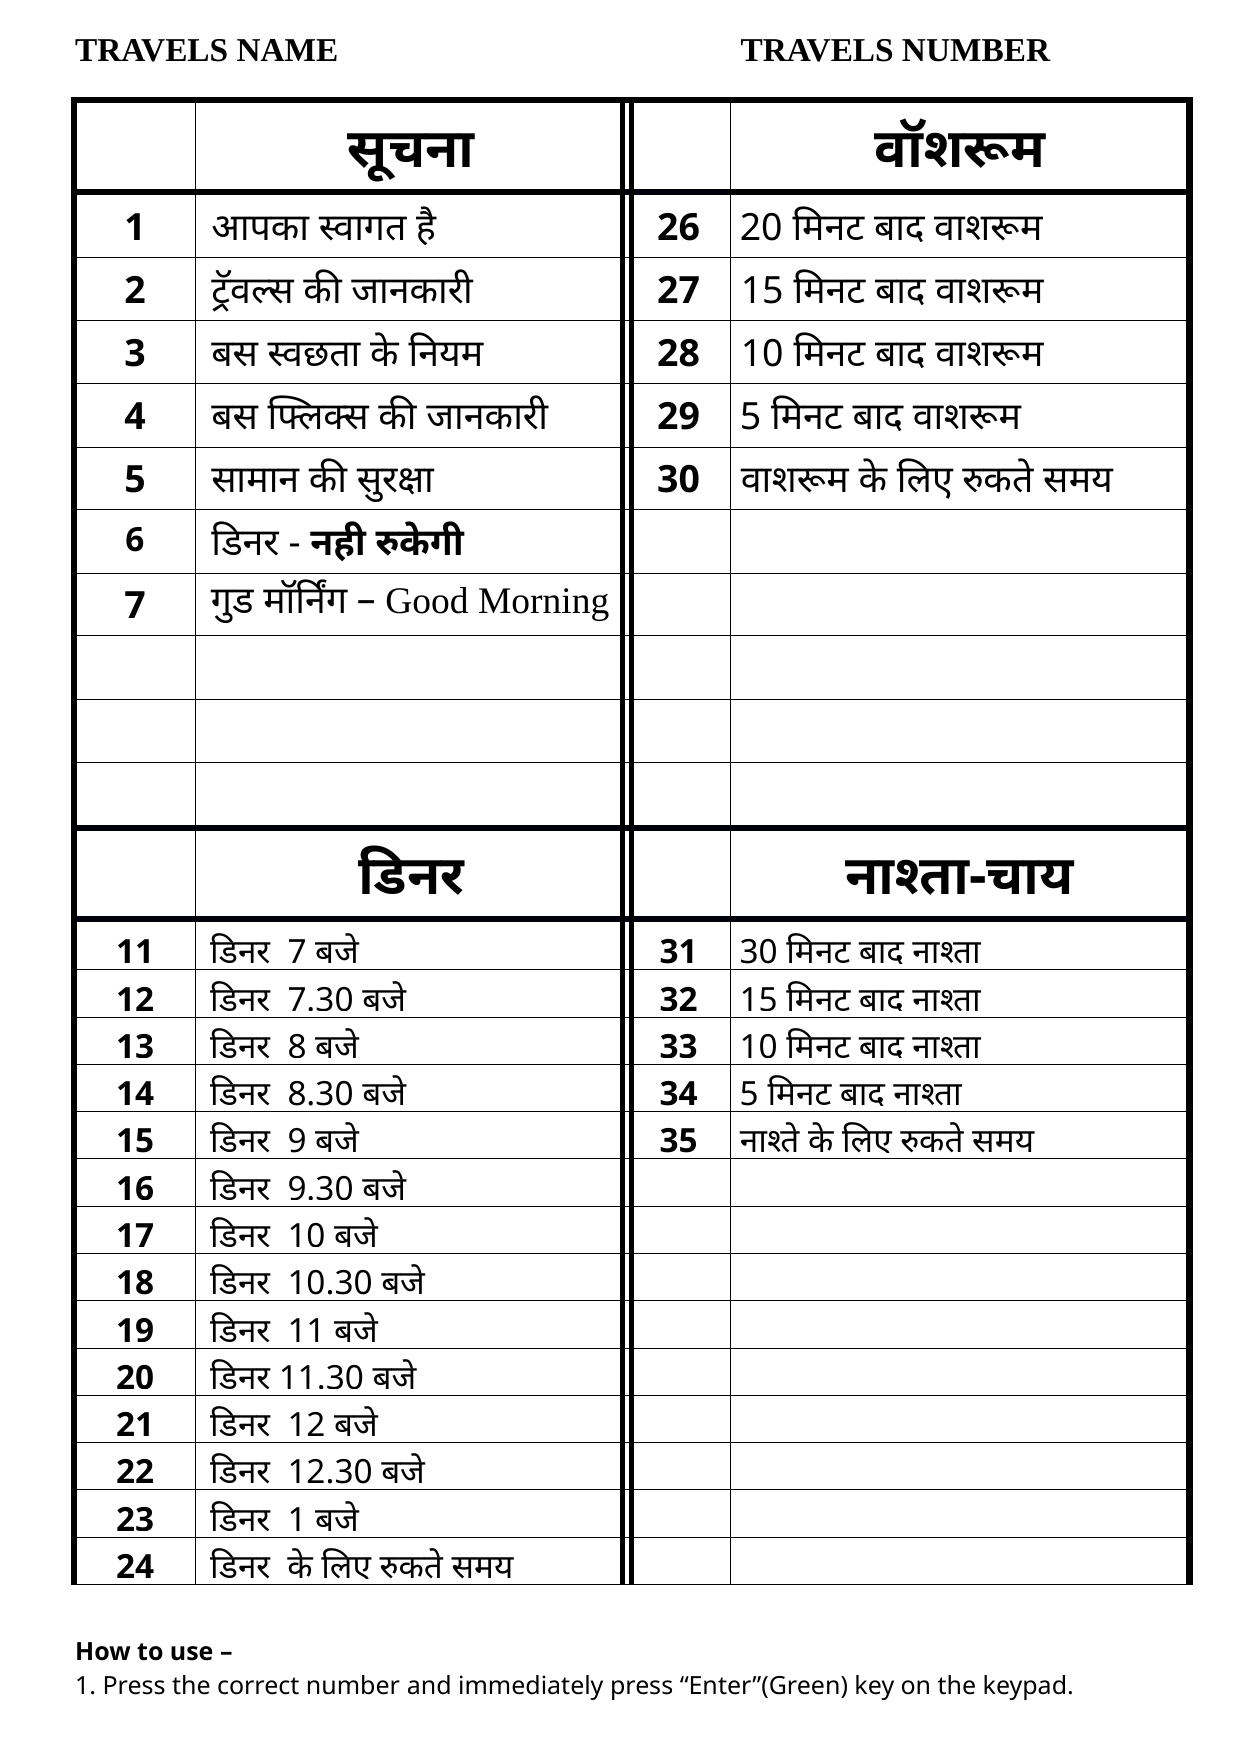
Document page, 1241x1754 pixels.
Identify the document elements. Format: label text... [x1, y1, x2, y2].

table_cell [731, 1254, 1186, 1300]
table_cell आपका स्वागत है [196, 195, 620, 257]
table_cell डिनर 11 बजे [196, 1301, 620, 1347]
table_cell [731, 1490, 1186, 1537]
table_cell 26 [634, 195, 730, 257]
table_cell 35 [634, 1112, 730, 1158]
table_cell [196, 636, 620, 698]
table_cell डिनर 7.30 बजे [196, 970, 620, 1016]
table_cell 18 [77, 1254, 195, 1300]
table_cell [634, 1159, 730, 1206]
table_cell सामान की सुरक्षा [196, 448, 620, 509]
table_cell गुड मॉर्निंग – Good Morning [196, 574, 620, 635]
table_cell 15 मिनट बाद वाशरूम [731, 258, 1186, 320]
table_cell 28 [634, 321, 730, 383]
table_cell [731, 510, 1186, 572]
table_cell 30 [634, 448, 730, 509]
text 1. Press the correct number and immediately press “Enter”(Green) key on the keypad. [75, 1667, 1165, 1702]
table_cell [634, 574, 730, 635]
table_header [634, 103, 730, 188]
table_cell 5 मिनट बाद नाश्ता [731, 1065, 1186, 1111]
table_cell 12 [77, 970, 195, 1016]
table_cell [634, 1538, 730, 1584]
table_cell [731, 700, 1186, 761]
table_cell 31 [634, 922, 730, 969]
table_cell [731, 1301, 1186, 1347]
table_cell डिनर 8 बजे [196, 1018, 620, 1064]
table_cell 20 मिनट बाद वाशरूम [731, 195, 1186, 257]
table_cell 19 [77, 1301, 195, 1347]
table_cell 34 [634, 1065, 730, 1111]
table_cell 16 [77, 1159, 195, 1206]
table_cell नाश्ते के लिए रुकते समय [731, 1112, 1186, 1158]
table_cell 10 मिनट बाद नाश्ता [731, 1018, 1186, 1064]
table_cell 15 [77, 1112, 195, 1158]
table_cell [731, 1349, 1186, 1395]
table_cell 15 मिनट बाद नाश्ता [731, 970, 1186, 1016]
table_cell डिनर 9 बजे [196, 1112, 620, 1158]
table_header [77, 103, 195, 188]
table_cell [634, 1490, 730, 1537]
table_cell 17 [77, 1207, 195, 1253]
table_header वॉशरूम [731, 103, 1186, 188]
table_cell डिनर 8.30 बजे [196, 1065, 620, 1111]
table_cell 3 [77, 321, 195, 383]
table_cell [634, 1207, 730, 1253]
table_cell डिनर के लिए रुकते समय [196, 1538, 620, 1584]
table_cell [634, 1349, 730, 1395]
table_cell वाशरूम के लिए रुकते समय [731, 448, 1186, 509]
table_cell डिनर [196, 831, 620, 916]
table_cell डिनर 9.30 बजे [196, 1159, 620, 1206]
table_cell [634, 700, 730, 761]
table_cell 4 [77, 384, 195, 446]
table_cell 13 [77, 1018, 195, 1064]
table_cell डिनर 10 बजे [196, 1207, 620, 1253]
table_cell डिनर 12 बजे [196, 1396, 620, 1442]
table_cell [196, 700, 620, 761]
table_cell [77, 831, 195, 916]
table_cell नाश्ता-चाय [731, 831, 1186, 916]
table_cell डिनर 1 बजे [196, 1490, 620, 1537]
table_cell 11 [77, 922, 195, 969]
table_cell 22 [77, 1443, 195, 1489]
table_cell 5 [77, 448, 195, 509]
table_cell [634, 1443, 730, 1489]
table_cell [731, 763, 1186, 824]
table_cell [634, 763, 730, 824]
table_cell [731, 1207, 1186, 1253]
table_cell 2 [77, 258, 195, 320]
table_cell 23 [77, 1490, 195, 1537]
table_cell डिनर 7 बजे [196, 922, 620, 969]
table_cell 7 [77, 574, 195, 635]
table_cell 20 [77, 1349, 195, 1395]
table_cell बस फ्लिक्स की जानकारी [196, 384, 620, 446]
table_cell बस स्वछता के नियम [196, 321, 620, 383]
table_cell [634, 1396, 730, 1442]
table_cell [77, 636, 195, 698]
table_cell [634, 636, 730, 698]
text How to use – [75, 1633, 1165, 1667]
table_cell [731, 1538, 1186, 1584]
table_header सूचना [196, 103, 620, 188]
table_cell 5 मिनट बाद वाशरूम [731, 384, 1186, 446]
table_cell 32 [634, 970, 730, 1016]
table_cell [731, 1396, 1186, 1442]
table_cell डिनर 11.30 बजे [196, 1349, 620, 1395]
table_cell [731, 636, 1186, 698]
table_cell [731, 574, 1186, 635]
table_cell [731, 1159, 1186, 1206]
table_cell 30 मिनट बाद नाश्ता [731, 922, 1186, 969]
table_cell 24 [77, 1538, 195, 1584]
table_cell [634, 831, 730, 916]
table_cell डिनर 10.30 बजे [196, 1254, 620, 1300]
table_cell [634, 1301, 730, 1347]
table_cell डिनर - नही रुकेगी [196, 510, 620, 572]
table_cell [634, 1254, 730, 1300]
table_cell 14 [77, 1065, 195, 1111]
table_cell [634, 510, 730, 572]
table_cell [731, 1443, 1186, 1489]
table_cell 27 [634, 258, 730, 320]
table_cell डिनर 12.30 बजे [196, 1443, 620, 1489]
table_cell 6 [77, 510, 195, 572]
table_cell 1 [77, 195, 195, 257]
table_cell [77, 763, 195, 824]
table_cell 33 [634, 1018, 730, 1064]
table_cell [196, 763, 620, 824]
table_cell [77, 700, 195, 761]
table_cell ट्रॅवल्स की जानकारी [196, 258, 620, 320]
table_cell 29 [634, 384, 730, 446]
table_cell 10 मिनट बाद वाशरूम [731, 321, 1186, 383]
table_cell 21 [77, 1396, 195, 1442]
